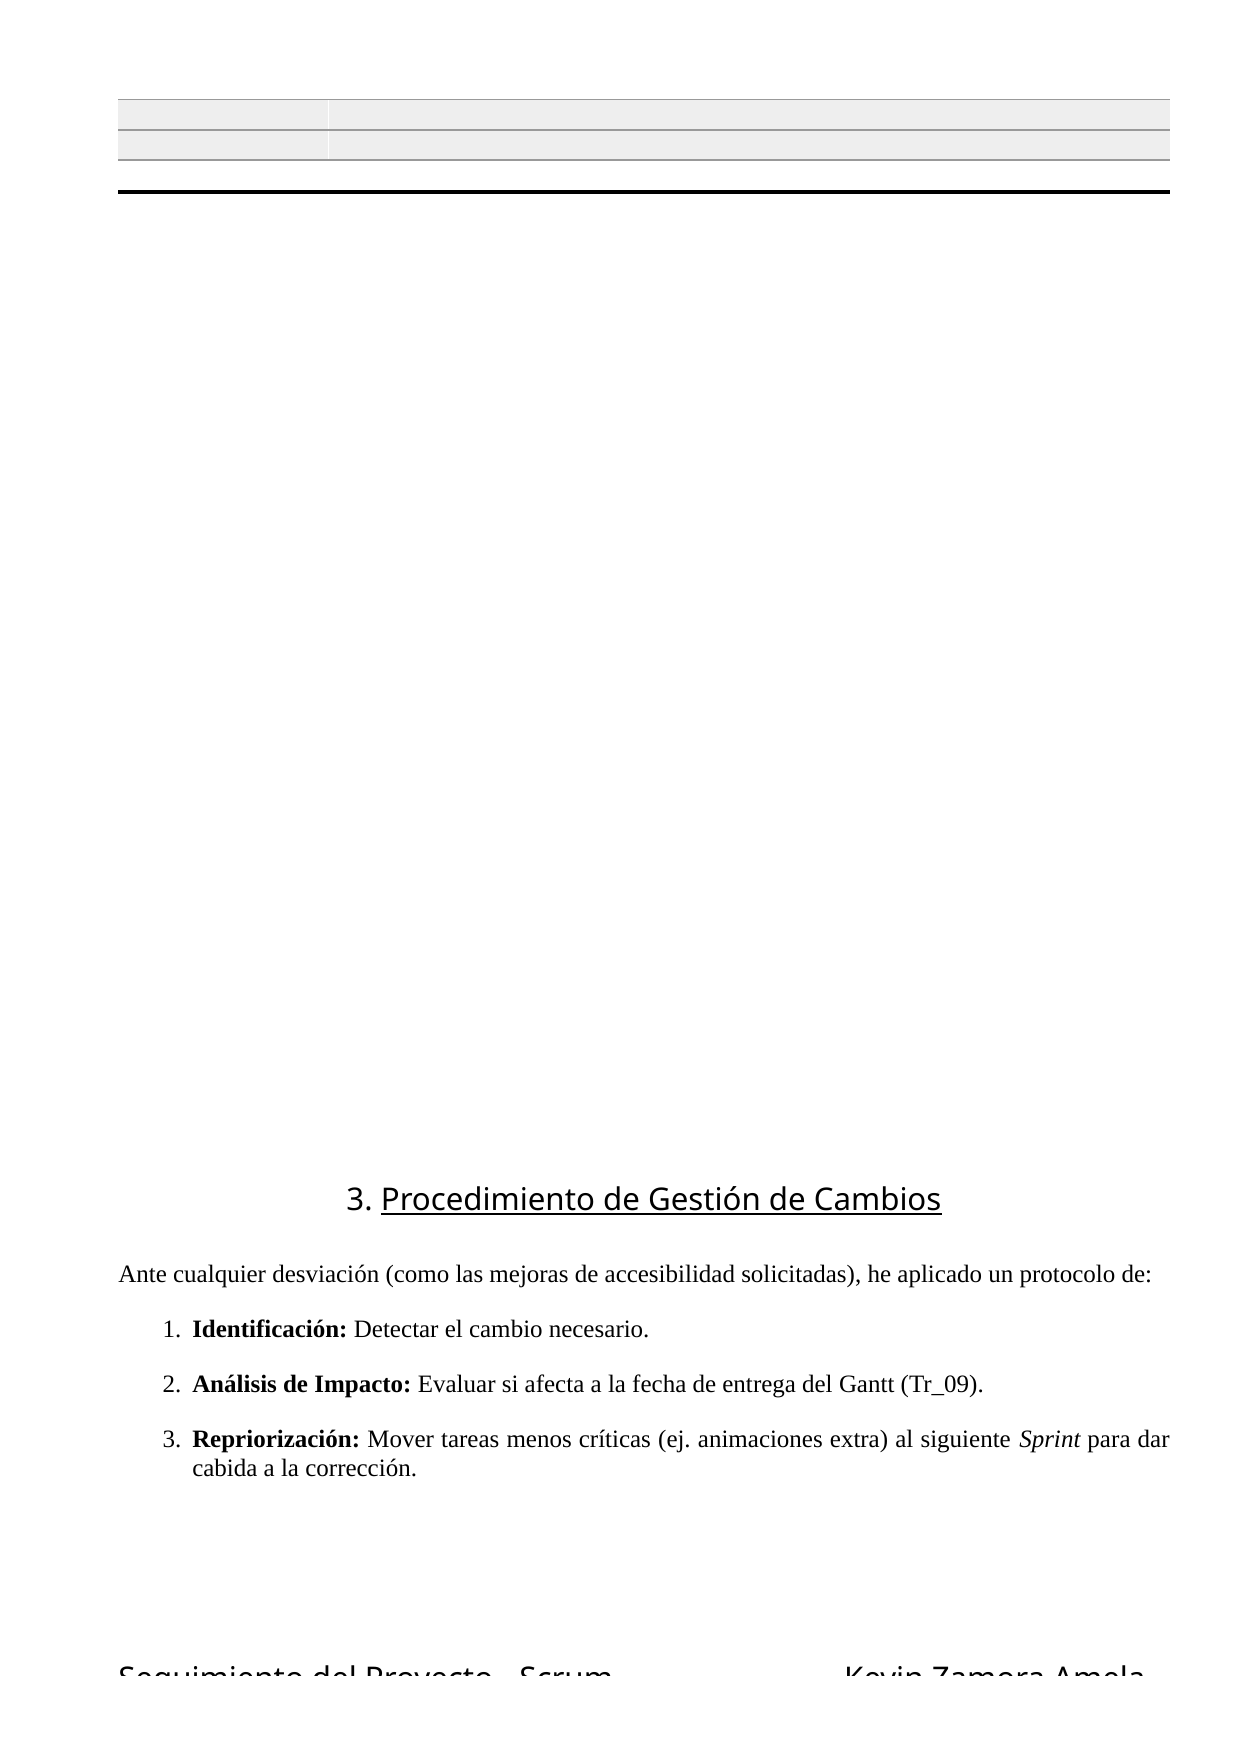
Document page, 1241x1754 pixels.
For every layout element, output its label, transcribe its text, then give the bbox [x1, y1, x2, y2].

table_cell [749, 131, 959, 159]
table_cell [749, 100, 959, 129]
table_cell [329, 161, 539, 189]
table_cell [959, 161, 1170, 189]
list Análisis de Impacto: Evaluar si afecta a la fecha de entrega del Gantt (Tr_09). [162, 1369, 1170, 1398]
table_cell [959, 100, 1170, 129]
table_cell [959, 131, 1170, 159]
table_cell [749, 161, 959, 189]
table_cell [118, 131, 328, 159]
table_cell [539, 161, 749, 189]
list Repriorización: Mover tareas menos críticas (ej. animaciones extra) al siguiente Sprint para dar cabida a la corrección. [162, 1424, 1170, 1482]
table_cell [539, 100, 749, 129]
subtitle 3. Procedimiento de Gestión de Cambios [118, 1177, 1170, 1219]
table_cell [118, 100, 328, 129]
table_cell [539, 131, 749, 159]
list Identificación: Detectar el cambio necesario. [162, 1314, 1170, 1343]
table_cell [329, 131, 539, 159]
text Ante cualquier desviación (como las mejoras de accesibilidad solicitadas), he aplicado un protocolo de: [118, 1259, 1170, 1288]
table_cell [118, 161, 328, 189]
table_cell [329, 100, 539, 129]
